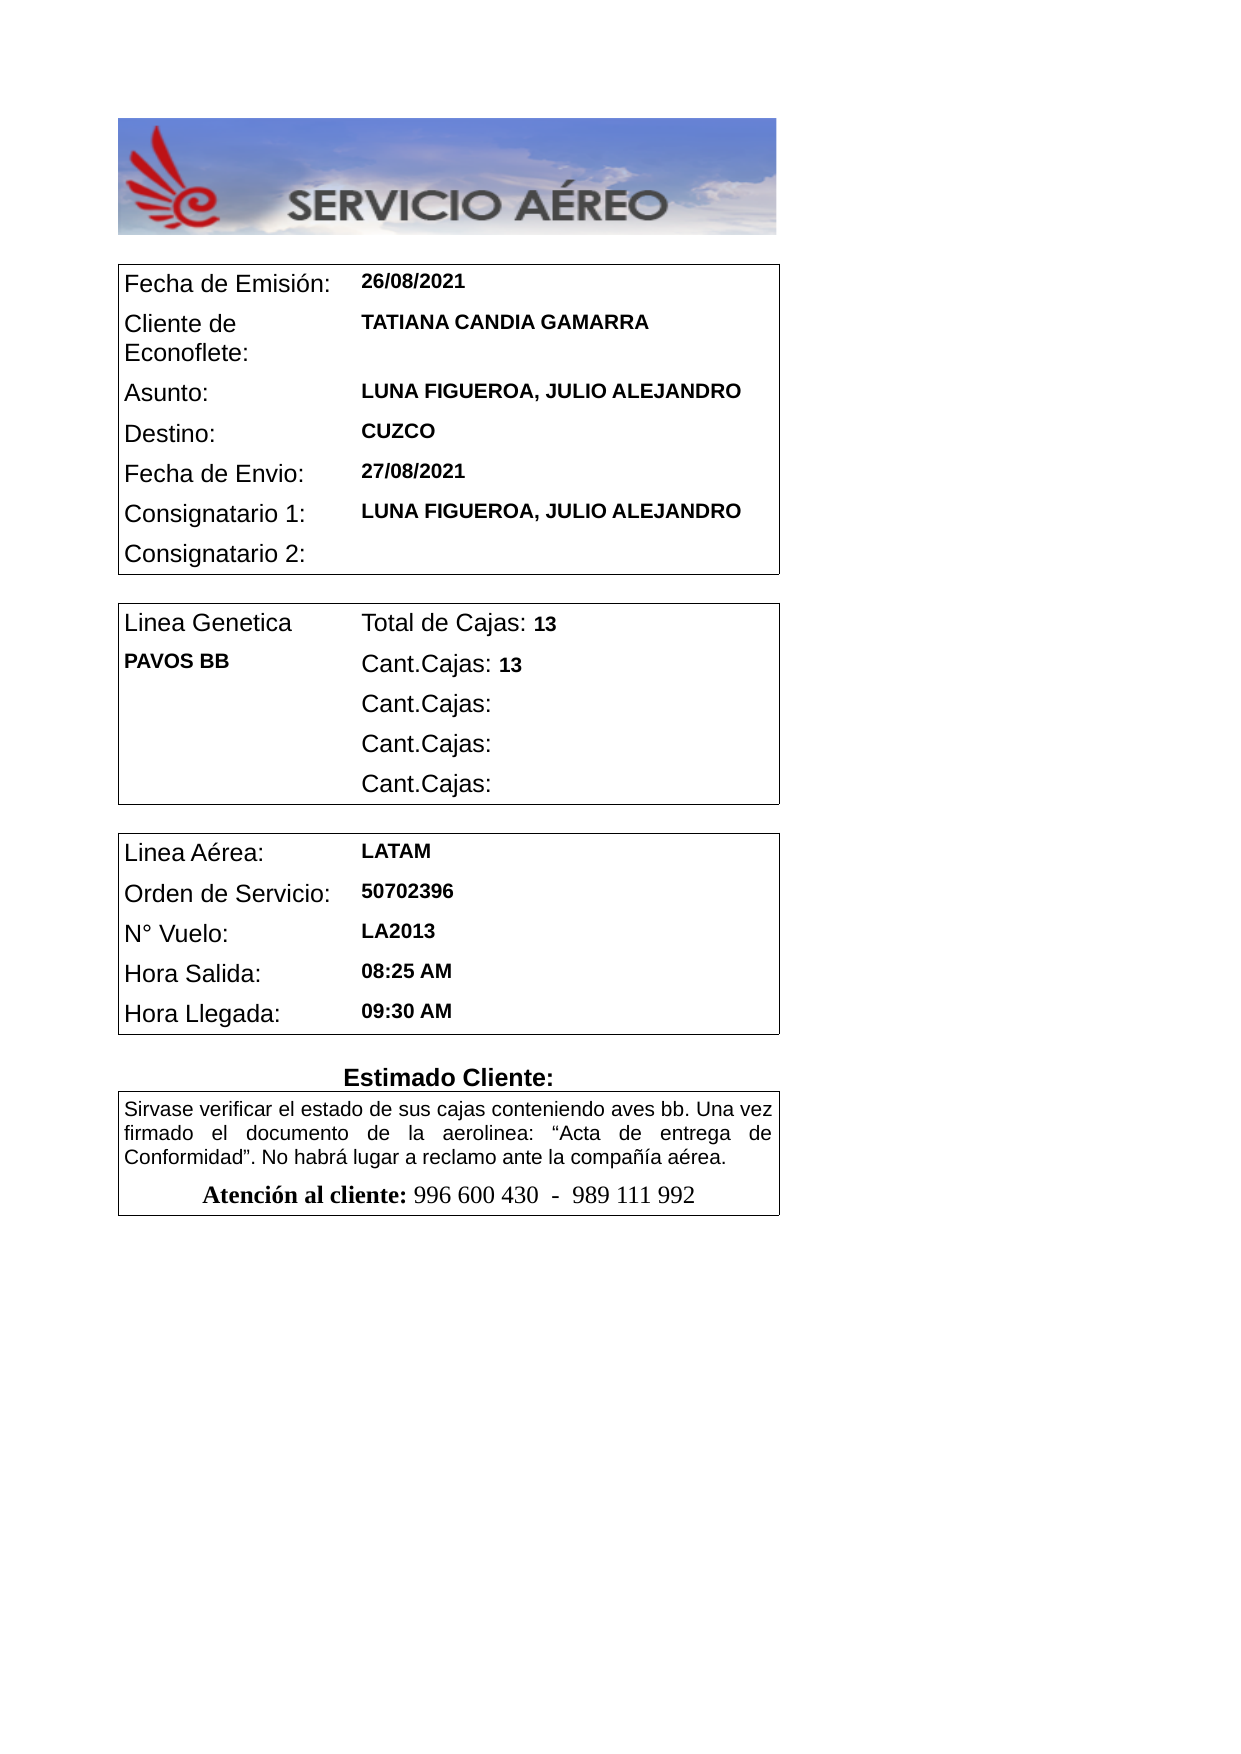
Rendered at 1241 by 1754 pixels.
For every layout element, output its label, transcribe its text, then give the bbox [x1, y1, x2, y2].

table_cell [356, 805, 779, 833]
table_cell Hora Salida: [119, 953, 356, 993]
table_cell [356, 534, 779, 574]
table_cell 27/08/2021 [356, 453, 779, 493]
table_cell Fecha de Envio: [119, 453, 356, 493]
table_cell 50702396 [356, 873, 779, 913]
table_header 26/08/2021 [356, 265, 779, 304]
table_cell Destino: [119, 413, 356, 453]
table_cell [119, 683, 356, 723]
table_cell Cant.Cajas: 13 [356, 643, 779, 683]
table_cell [119, 764, 356, 804]
table_cell Linea Aérea: [119, 834, 356, 873]
table_cell Consignatario 2: [119, 534, 356, 574]
table_cell Orden de Servicio: [119, 873, 356, 913]
table_cell Cant.Cajas: [356, 723, 779, 763]
table_cell Cant.Cajas: [356, 683, 779, 723]
table_cell LUNA FIGUEROA, JULIO ALEJANDRO [356, 373, 779, 413]
table_cell CUZCO [356, 413, 779, 453]
table_cell [118, 805, 356, 833]
table_cell [118, 575, 356, 603]
table_cell N° Vuelo: [119, 913, 356, 953]
table_cell 08:25 AM [356, 953, 779, 993]
table_cell TATIANA CANDIA GAMARRA [356, 304, 779, 373]
table_header Fecha de Emisión: [119, 265, 356, 304]
table_cell Sirvase verificar el estado de sus cajas conteniendo aves bb. Una vez firmado el documento de la aerolinea: “Acta de entrega de Conformidad”. No habrá lugar a reclamo ante la compañía aérea. [119, 1092, 779, 1175]
table_cell Estimado Cliente: [118, 1035, 779, 1091]
table_cell [119, 723, 356, 763]
table_cell [356, 575, 779, 603]
table_cell Cant.Cajas: [356, 764, 779, 804]
table_cell LA2013 [356, 913, 779, 953]
table_cell Atención al cliente: 996 600 430 - 989 111 992 [119, 1175, 779, 1215]
table_cell Cliente de Econoflete: [119, 304, 356, 373]
table_cell Hora Llegada: [119, 994, 356, 1034]
table_cell Linea Genetica [119, 604, 356, 643]
table_cell Consignatario 1: [119, 493, 356, 533]
table_cell LUNA FIGUEROA, JULIO ALEJANDRO [356, 493, 779, 533]
picture [118, 118, 777, 235]
table_cell Asunto: [119, 373, 356, 413]
table_cell 09:30 AM [356, 994, 779, 1034]
table_cell LATAM [356, 834, 779, 873]
table_cell Total de Cajas: 13 [356, 604, 779, 643]
table_cell PAVOS BB [119, 643, 356, 683]
